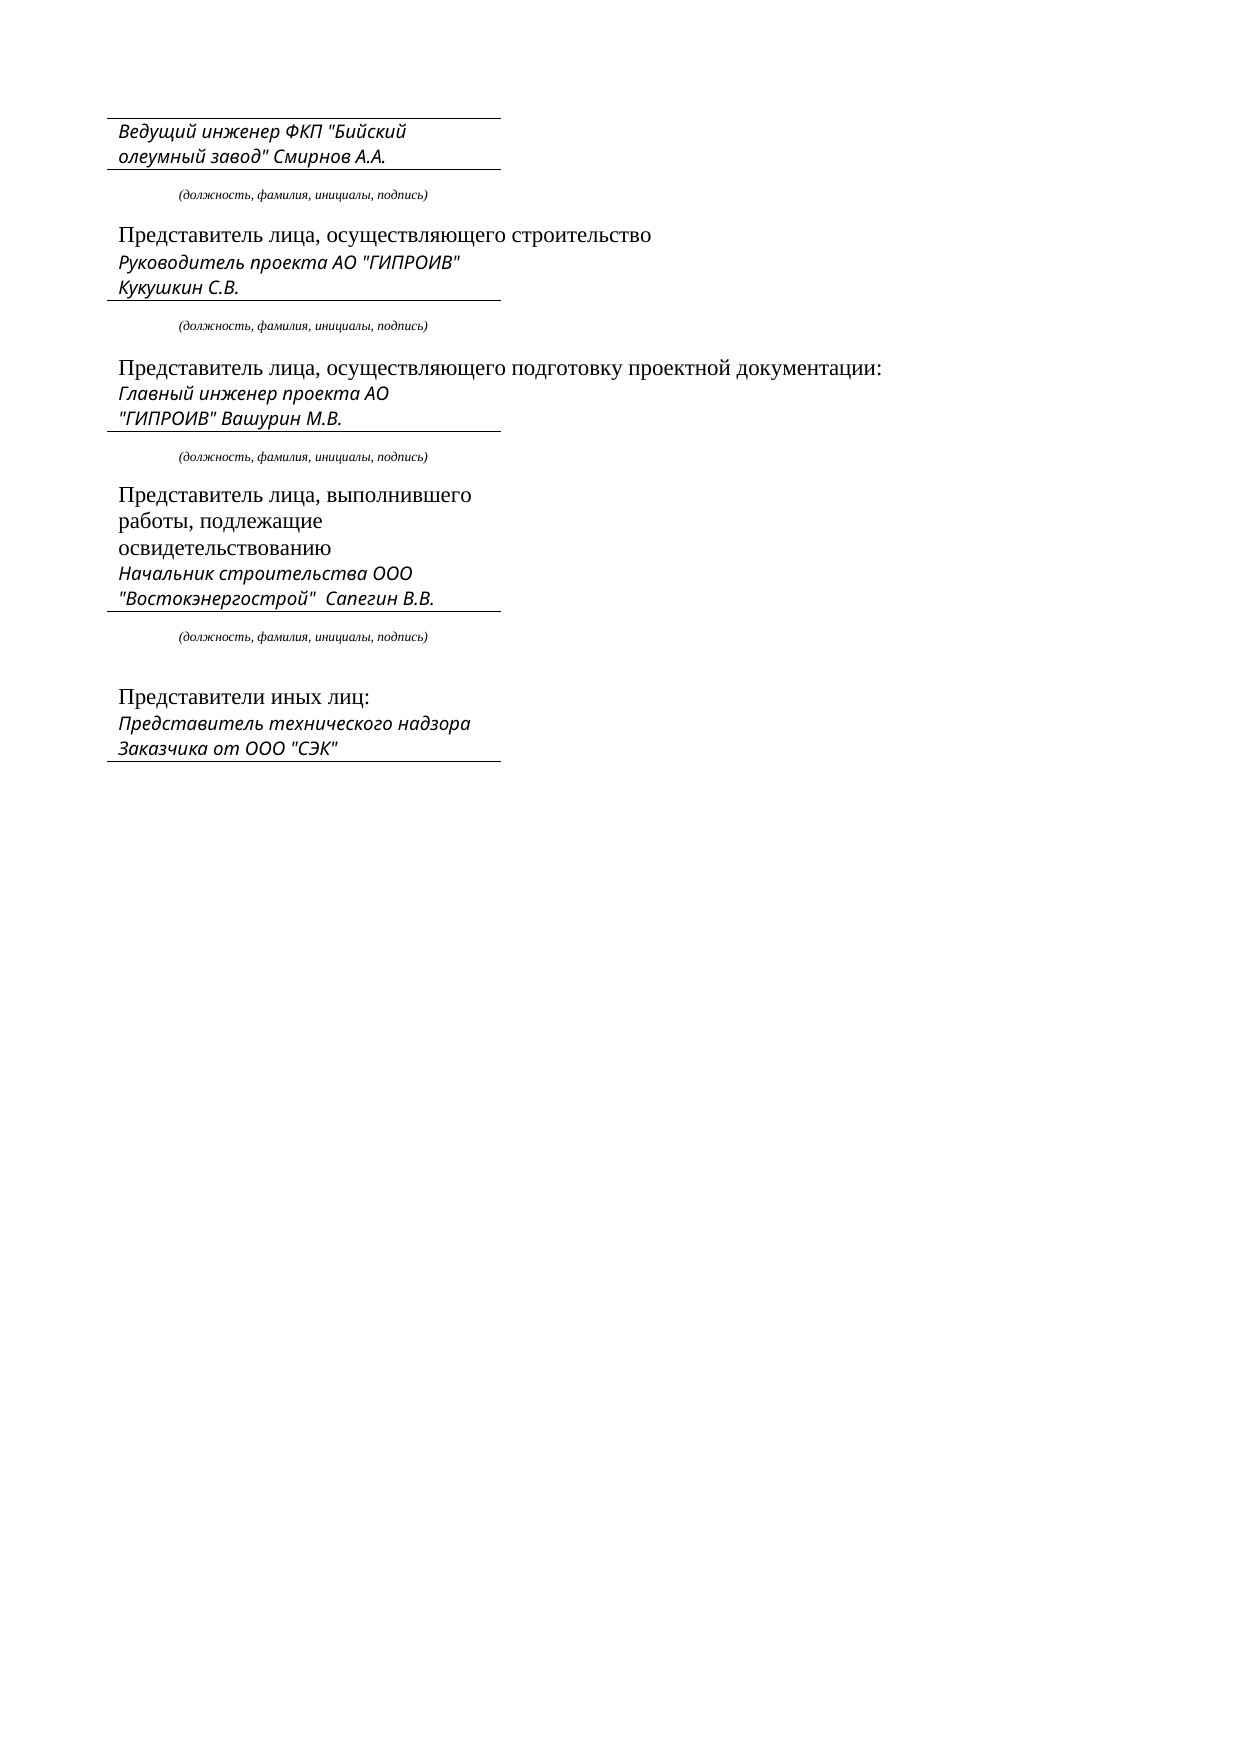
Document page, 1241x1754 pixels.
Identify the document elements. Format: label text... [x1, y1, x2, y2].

table_cell (должность, фамилия, инициалы, подпись) [107, 170, 501, 219]
table_cell (должность, фамилия, инициалы, подпись) [107, 301, 501, 350]
table_cell [816, 219, 1171, 249]
table_cell Представитель лица, осуществляющего подготовку проектной документации: [107, 350, 1053, 380]
table_cell [461, 661, 501, 710]
table_cell [1053, 350, 1171, 380]
table_cell (должность, фамилия, инициалы, подпись) [107, 432, 501, 481]
table_cell Ведущий инженер ФКП "Бийский олеумный завод" Смирнов А.А. [107, 119, 501, 169]
table_cell Начальник строительства ООО "Востокэнергострой" Сапегин В.В. [107, 560, 501, 611]
table_cell Руководитель проекта АО "ГИПРОИВ" Кукушкин С.В. [107, 249, 501, 300]
table_cell Представитель лица, осуществляющего строительство [107, 219, 816, 249]
table_cell Главный инженер проекта АО "ГИПРОИВ" Вашурин М.В. [107, 380, 501, 431]
table_cell Представитель лица, выполнившего работы, подлежащие освидетельствованию [107, 481, 501, 560]
table_cell Представители иных лиц: [107, 661, 461, 710]
table_cell Представитель технического надзора Заказчика от ООО "СЭК" [107, 710, 501, 761]
table_cell [107, 762, 501, 811]
table_cell (должность, фамилия, инициалы, подпись) [107, 612, 501, 661]
